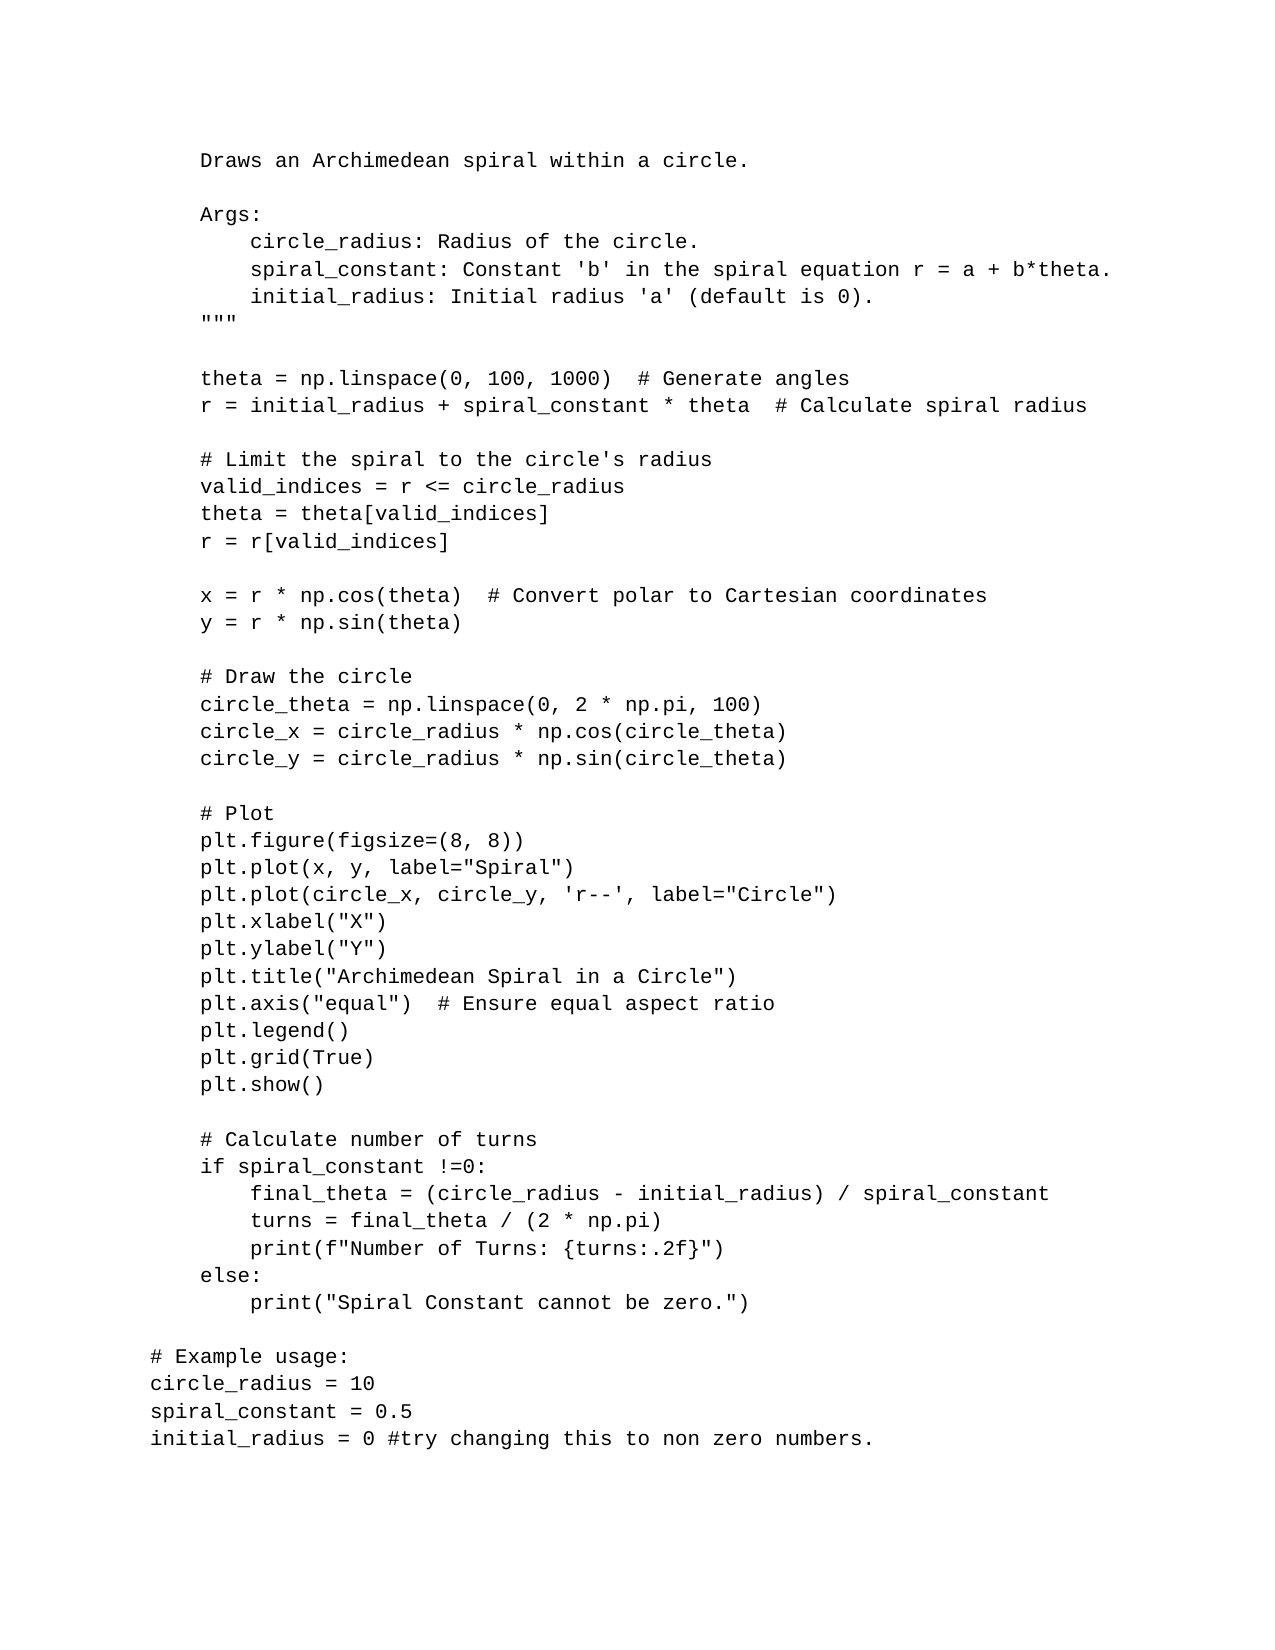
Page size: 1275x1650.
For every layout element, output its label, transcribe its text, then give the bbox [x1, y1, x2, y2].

text # Limit the spiral to the circle's radius [150, 449, 1125, 473]
text circle_x = circle_radius * np.cos(circle_theta) [150, 721, 1125, 744]
text final_theta = (circle_radius - initial_radius) / spiral_constant [150, 1183, 1125, 1207]
text x = r * np.cos(theta) # Convert polar to Cartesian coordinates [150, 585, 1125, 609]
text # Calculate number of turns [150, 1129, 1125, 1152]
text y = r * np.sin(theta) [150, 612, 1125, 636]
text plt.axis("equal") # Ensure equal aspect ratio [150, 993, 1125, 1016]
text spiral_constant: Constant 'b' in the spiral equation r = a + b*theta. [150, 259, 1125, 282]
text if spiral_constant !=0: [150, 1156, 1125, 1179]
text """ [150, 313, 1125, 337]
text print(f"Number of Turns: {turns:.2f}") [150, 1237, 1125, 1261]
text plt.xlabel("X") [150, 911, 1125, 935]
text plt.grid(True) [150, 1047, 1125, 1071]
text circle_y = circle_radius * np.sin(circle_theta) [150, 748, 1125, 772]
text print("Spiral Constant cannot be zero.") [150, 1292, 1125, 1316]
text plt.plot(x, y, label="Spiral") [150, 857, 1125, 881]
text # Plot [150, 802, 1125, 826]
text plt.legend() [150, 1020, 1125, 1044]
text Draws an Archimedean spiral within a circle. [150, 150, 1125, 174]
text circle_radius: Radius of the circle. [150, 232, 1125, 255]
text # Example usage: [150, 1346, 1125, 1370]
text Args: [150, 204, 1125, 228]
text spiral_constant = 0.5 [150, 1401, 1125, 1424]
text plt.title("Archimedean Spiral in a Circle") [150, 966, 1125, 989]
text theta = np.linspace(0, 100, 1000) # Generate angles [150, 367, 1125, 391]
text circle_radius = 10 [150, 1373, 1125, 1397]
text # Draw the circle [150, 667, 1125, 690]
text r = r[valid_indices] [150, 531, 1125, 554]
text valid_indices = r <= circle_radius [150, 476, 1125, 500]
text initial_radius: Initial radius 'a' (default is 0). [150, 286, 1125, 309]
text plt.plot(circle_x, circle_y, 'r--', label="Circle") [150, 884, 1125, 908]
text plt.figure(figsize=(8, 8)) [150, 830, 1125, 853]
text else: [150, 1265, 1125, 1288]
text initial_radius = 0 #try changing this to non zero numbers. [150, 1428, 1125, 1451]
text plt.ylabel("Y") [150, 938, 1125, 962]
text theta = theta[valid_indices] [150, 503, 1125, 527]
text circle_theta = np.linspace(0, 2 * np.pi, 100) [150, 694, 1125, 717]
text plt.show() [150, 1074, 1125, 1098]
text turns = final_theta / (2 * np.pi) [150, 1210, 1125, 1234]
text r = initial_radius + spiral_constant * theta # Calculate spiral radius [150, 395, 1125, 418]
